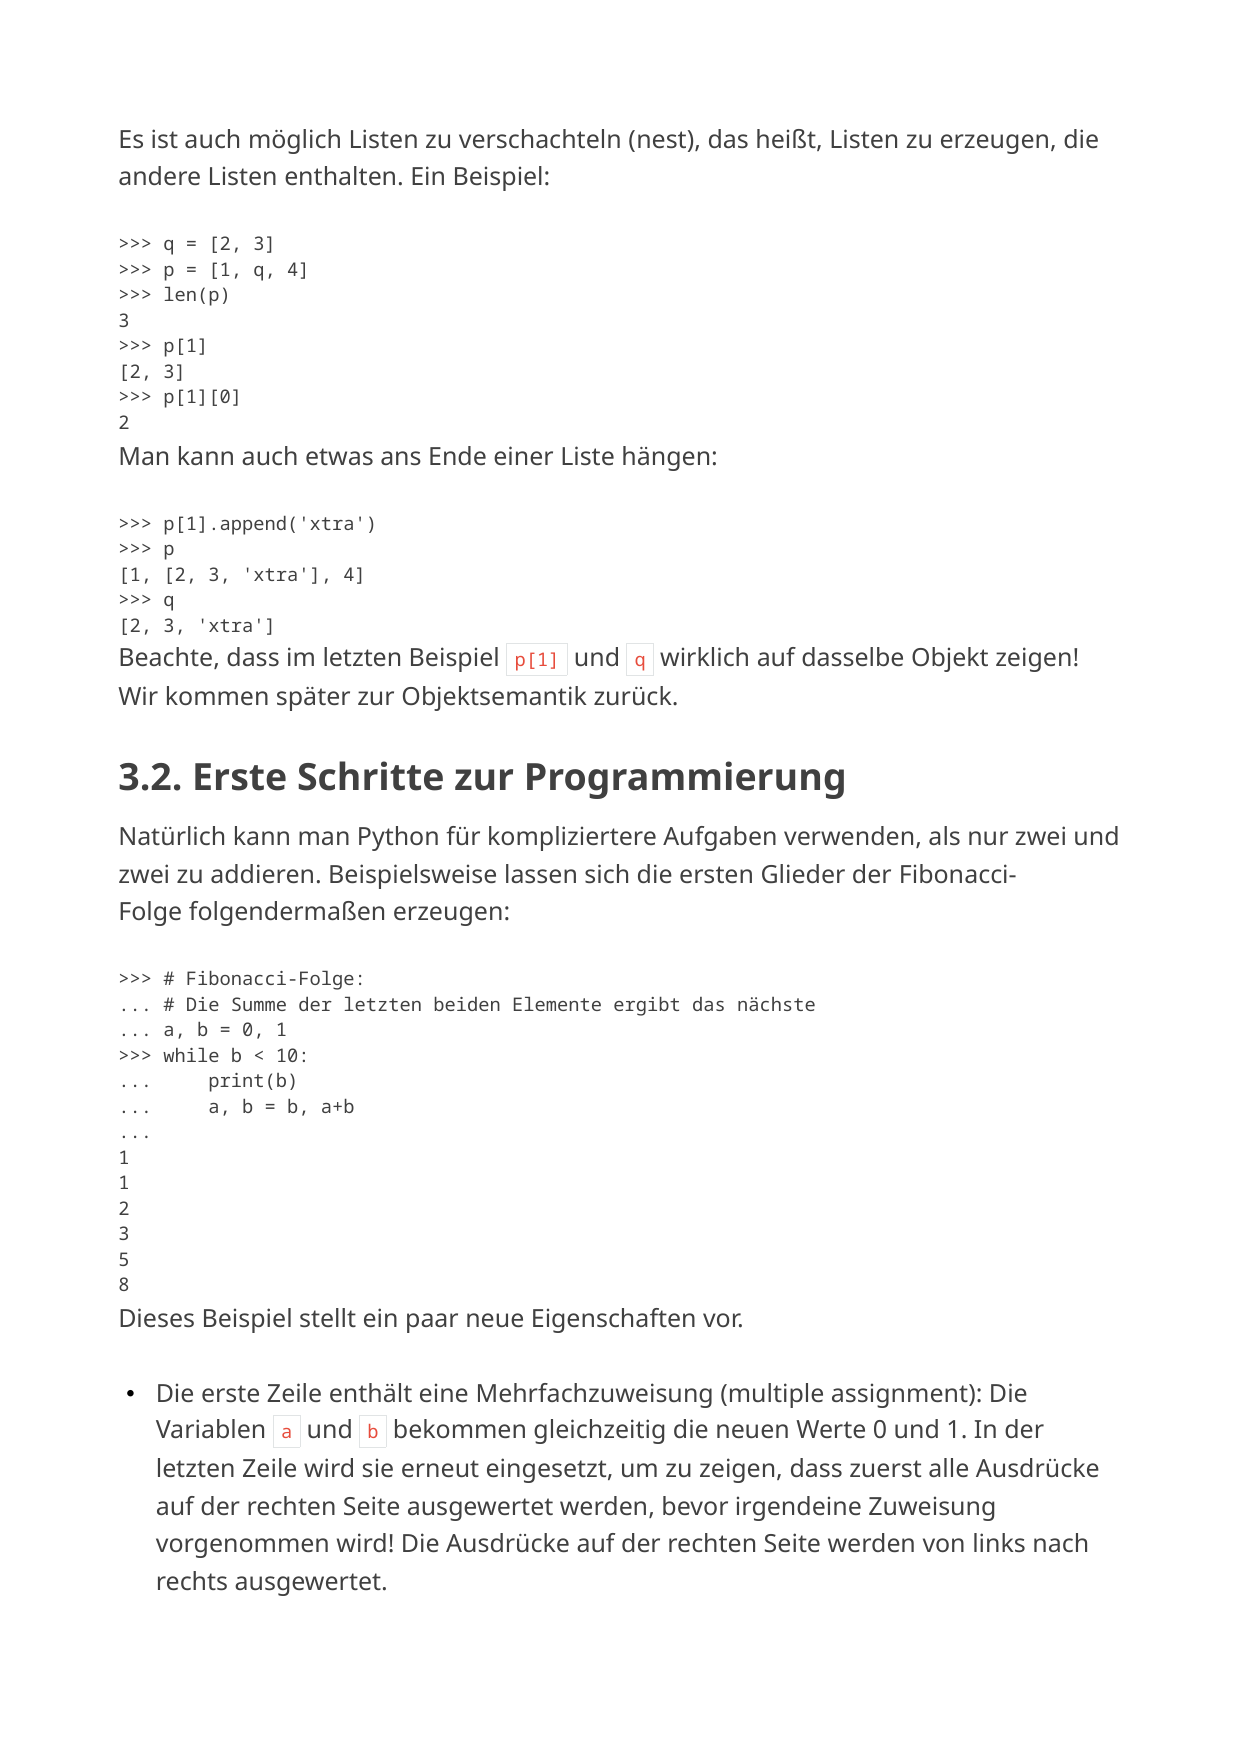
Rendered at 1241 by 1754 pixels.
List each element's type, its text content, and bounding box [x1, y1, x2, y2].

text >>> while b < 10: [118, 1042, 1122, 1068]
text 2 [118, 1195, 1122, 1221]
text 5 [118, 1246, 1122, 1272]
text >>> q = [2, 3] [118, 231, 1122, 256]
text 3 [118, 1221, 1122, 1246]
text ... a, b = 0, 1 [118, 1017, 1122, 1042]
text 1 [118, 1170, 1122, 1195]
text 8 [118, 1272, 1122, 1297]
text [2, 3, 'xtra'] [118, 612, 1122, 637]
text ... # Die Summe der letzten beiden Elemente ergibt das nächste [118, 991, 1122, 1017]
text ... print(b) [118, 1068, 1122, 1093]
text ... [118, 1119, 1122, 1144]
text >>> p[1][0] [118, 384, 1122, 409]
text Man kann auch etwas ans Ende einer Liste hängen: [118, 435, 1122, 472]
text Beachte, dass im letzten Beispiel p[1] und q wirklich auf dasselbe Objekt zeigen! Wir kommen später zur Objektsemantik zurück. [118, 637, 1122, 712]
text [1, [2, 3, 'xtra'], 4] [118, 561, 1122, 586]
text Natürlich kann man Python für kompliziertere Aufgaben verwenden, als nur zwei und zwei zu addieren. Beispielsweise lassen sich die ersten Glieder der Fibonacci-Folge folgendermaßen erzeugen: [118, 816, 1122, 928]
text >>> len(p) [118, 282, 1122, 307]
text 2 [118, 409, 1122, 435]
text [2, 3] [118, 358, 1122, 384]
text >>> # Fibonacci-Folge: [118, 966, 1122, 991]
text >>> p [118, 535, 1122, 561]
text Dieses Beispiel stellt ein paar neue Eigenschaften vor. [118, 1297, 1122, 1335]
text >>> p[1].append('xtra') [118, 510, 1122, 535]
list Die erste Zeile enthält eine Mehrfachzuweisung (multiple assignment): Die Variablen a und b bekommen gleichzeitig die neuen Werte 0 und 1. In der letzten Zeile wird sie erneut eingesetzt, um zu zeigen, dass zuerst alle Ausdrücke auf der rechten Seite ausgewertet werden, bevor irgendeine Zuweisung vorgenommen wird! Die Ausdrücke auf der rechten Seite werden von links nach rechts ausgewertet. [156, 1372, 1122, 1597]
text Es ist auch möglich Listen zu verschachteln (nest), das heißt, Listen zu erzeugen, die andere Listen enthalten. Ein Beispiel: [118, 118, 1122, 193]
text ... a, b = b, a+b [118, 1093, 1122, 1119]
text >>> p[1] [118, 333, 1122, 358]
subtitle 3.2. Erste Schritte zur Programmierung [118, 750, 1122, 801]
text 1 [118, 1144, 1122, 1170]
text 3 [118, 307, 1122, 333]
text >>> q [118, 586, 1122, 612]
text >>> p = [1, q, 4] [118, 256, 1122, 282]
